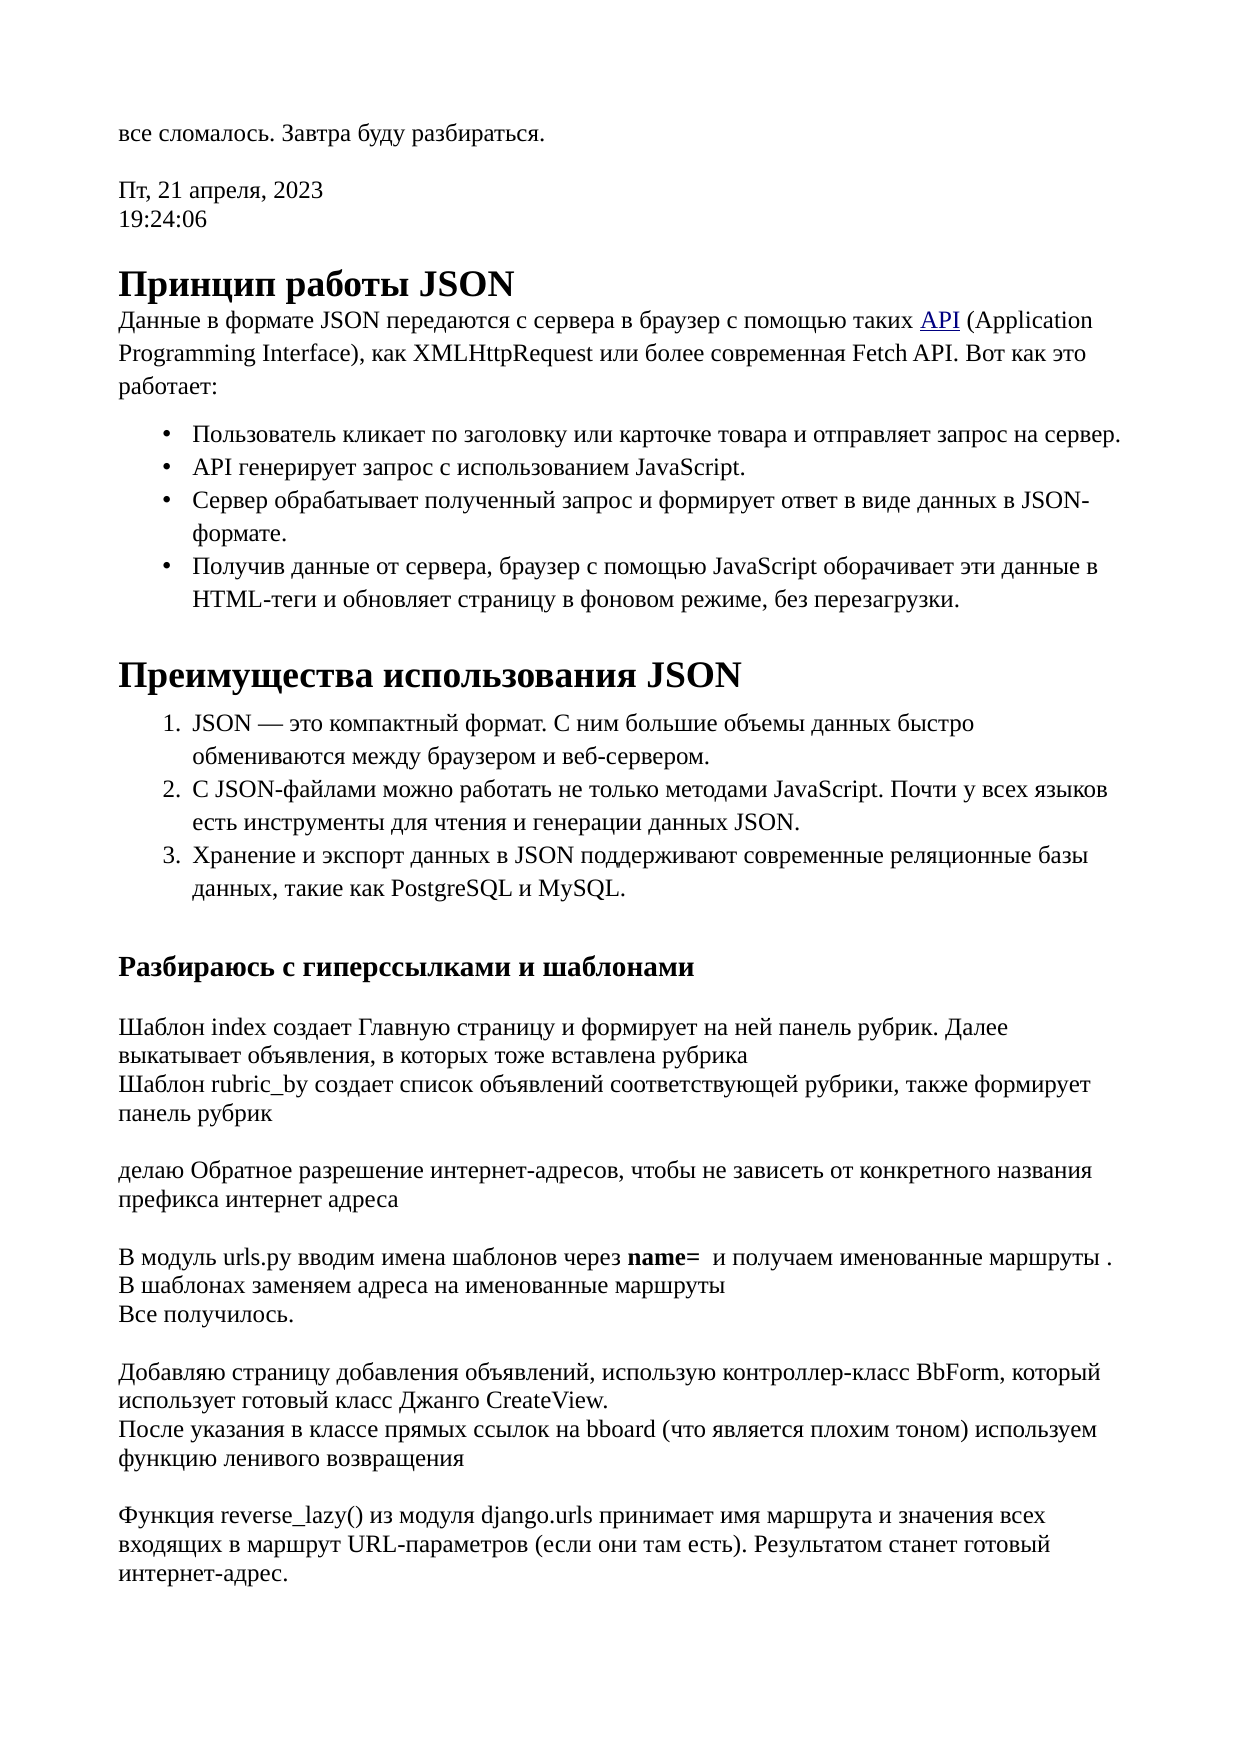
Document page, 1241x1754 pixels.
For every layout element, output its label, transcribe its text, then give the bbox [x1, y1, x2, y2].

subtitle Преимущества использования JSON [118, 652, 1122, 695]
list JSON — это компактный формат. С ним большие объемы данных быстро обмениваются между браузером и веб-сервером. [162, 708, 1122, 769]
text делаю Обратное разрешение интернет-адресов, чтобы не зависеть от конкретного названия префикса интернет адреса [118, 1155, 1122, 1213]
text В модуль urls.py вводим имена шаблонов через name= и получаем именованные маршруты . [118, 1242, 1122, 1270]
text 19:24:06 [118, 204, 1122, 233]
text После указания в классе прямых ссылок на bboard (что является плохим тоном) используем функцию ленивого возвращения [118, 1414, 1122, 1472]
list Сервер обрабатывает полученный запрос и формирует ответ в виде данных в JSON-формате. [162, 485, 1122, 546]
text Данные в формате JSON передаются с сервера в браузер с помощью таких API (Application Programming Interface), как XMLHttpRequest или более современная Fetch API. Вот как это работает: [118, 305, 1122, 400]
text Шаблон rubric_by создает список объявлений соответствующей рубрики, также формирует панель рубрик [118, 1069, 1122, 1127]
text Добавляю страницу добавления объявлений, использую контроллер-класс BbForm, который использует готовый класс Джанго CreateView. [118, 1357, 1122, 1414]
subtitle Принцип работы JSON [118, 262, 1122, 305]
text Функция reverse_lazy() из модуля django.urls принимает имя маршрута и значения всех входящих в маршрут URL-параметров (если они там есть). Результатом станет готовый интернет-адрес. [118, 1500, 1122, 1587]
list Получив данные от сервера, браузер с помощью JavaScript оборачивает эти данные в HTML-теги и обновляет страницу в фоновом режиме, без перезагрузки. [162, 551, 1122, 612]
text В шаблонах заменяем адреса на именованные маршруты [118, 1270, 1122, 1299]
list С JSON-файлами можно работать не только методами JavaScript. Почти у всех языков есть инструменты для чтения и генерации данных JSON. [162, 774, 1122, 836]
list Хранение и экспорт данных в JSON поддерживают современные реляционные базы данных, такие как PostgreSQL и MySQL. [162, 840, 1122, 902]
text Разбираюсь с гиперссылками и шаблонами [118, 949, 1122, 983]
list Пользователь кликает по заголовку или карточке товара и отправляет запрос на сервер. [162, 419, 1122, 447]
list API генерирует запрос с использованием JavaScript. [162, 452, 1122, 480]
text Шаблон index создает Главную страницу и формирует на ней панель рубрик. Далее выкатывает объявления, в которых тоже вставлена рубрика [118, 1012, 1122, 1069]
text Пт, 21 апреля, 2023 [118, 176, 1122, 204]
text Все получилось. [118, 1299, 1122, 1328]
text все сломалось. Завтра буду разбираться. [118, 118, 1122, 147]
